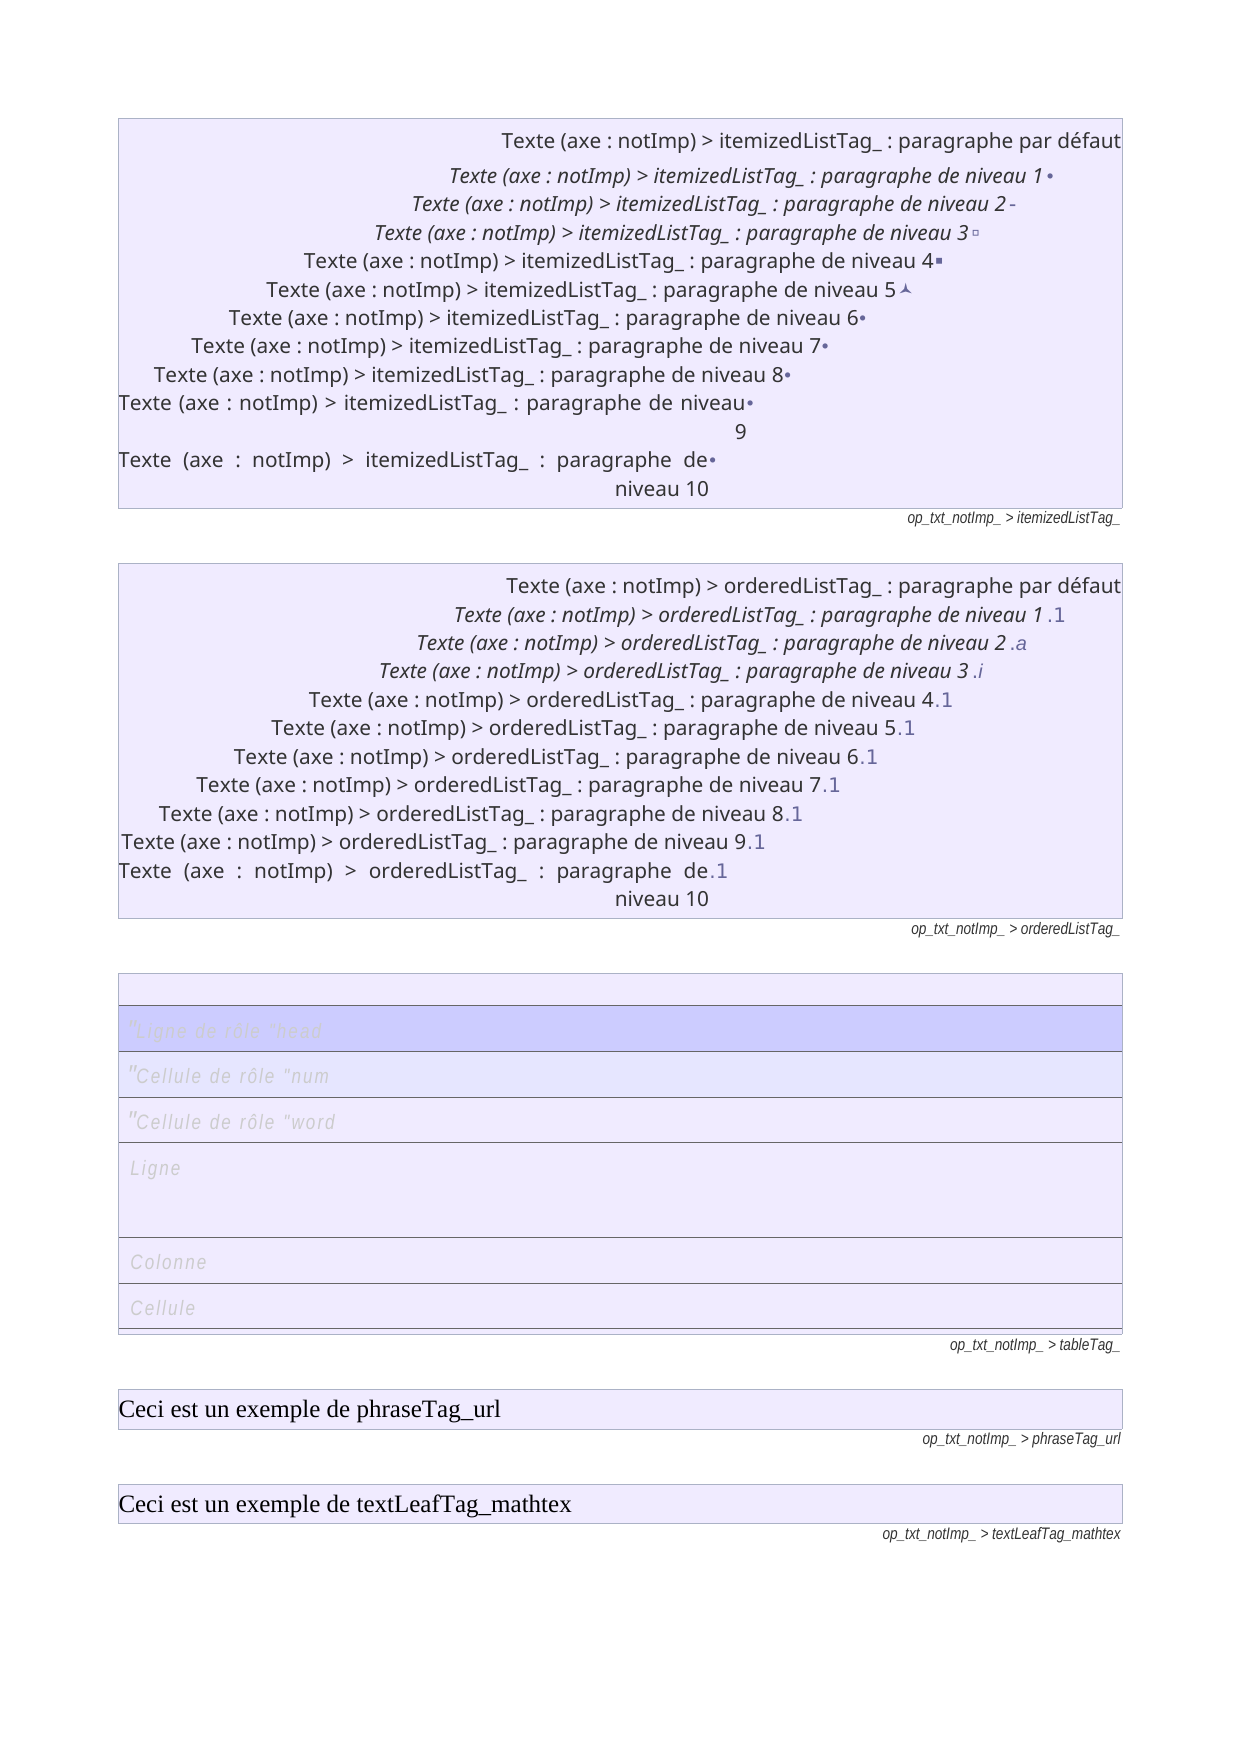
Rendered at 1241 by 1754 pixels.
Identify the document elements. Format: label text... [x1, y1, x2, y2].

table_cell Colonne [119, 1238, 1122, 1283]
table_header Ligne de rôle "head" [119, 1006, 1122, 1051]
table_cell Cellule de rôle "word" [119, 1098, 1122, 1142]
table_header Ceci est un exemple de textLeafTag_mathtex [119, 1485, 1122, 1523]
table_cell Cellule [119, 1284, 1122, 1328]
table_header [119, 974, 1122, 1005]
title op_txt_notImp_ > tableTag_ [118, 1335, 1122, 1354]
table_header Texte (axe : notImp) > orderedListTag_ : paragraphe par défaut Texte (axe : notImp) > orderedListTag_ : paragraphe de niveau 1 Texte (axe : notImp) > orderedListTag_ : paragraphe de niveau 2 Texte (axe : notImp) > orderedListTag_ : paragraphe de niveau 3 Texte (axe : notImp) > orderedListTag_ : paragraphe de niveau 4 Texte (axe : notImp) > orderedListTag_ : paragraphe de niveau 5 Texte (axe : notImp) > orderedListTag_ : paragraphe de niveau 6 Texte (axe : notImp) > orderedListTag_ : paragraphe de niveau 7 Texte (axe : notImp) > orderedListTag_ : paragraphe de niveau 8 Texte (axe : notImp) > orderedListTag_ : paragraphe de niveau 9 Texte (axe : notImp) > orderedListTag_ : paragraphe de niveau 10 [119, 564, 1122, 918]
table_header Texte (axe : notImp) > itemizedListTag_ : paragraphe par défaut Texte (axe : notImp) > itemizedListTag_ : paragraphe de niveau 1 Texte (axe : notImp) > itemizedListTag_ : paragraphe de niveau 2 Texte (axe : notImp) > itemizedListTag_ : paragraphe de niveau 3 Texte (axe : notImp) > itemizedListTag_ : paragraphe de niveau 4 Texte (axe : notImp) > itemizedListTag_ : paragraphe de niveau 5 Texte (axe : notImp) > itemizedListTag_ : paragraphe de niveau 6 Texte (axe : notImp) > itemizedListTag_ : paragraphe de niveau 7 Texte (axe : notImp) > itemizedListTag_ : paragraphe de niveau 8 Texte (axe : notImp) > itemizedListTag_ : paragraphe de niveau 9 Texte (axe : notImp) > itemizedListTag_ : paragraphe de niveau 10 [119, 119, 1122, 508]
table_header Ceci est un exemple de phraseTag_url [119, 1390, 1122, 1429]
table_cell Cellule de rôle "num" [119, 1052, 1122, 1097]
title op_txt_notImp_ > textLeafTag_mathtex [118, 1524, 1122, 1543]
title op_txt_notImp_ > itemizedListTag_ [118, 509, 1122, 527]
table_header [119, 1329, 1122, 1334]
title op_txt_notImp_ > orderedListTag_ [118, 919, 1122, 938]
title op_txt_notImp_ > phraseTag_url [118, 1430, 1122, 1448]
table_cell Ligne [119, 1143, 1122, 1237]
